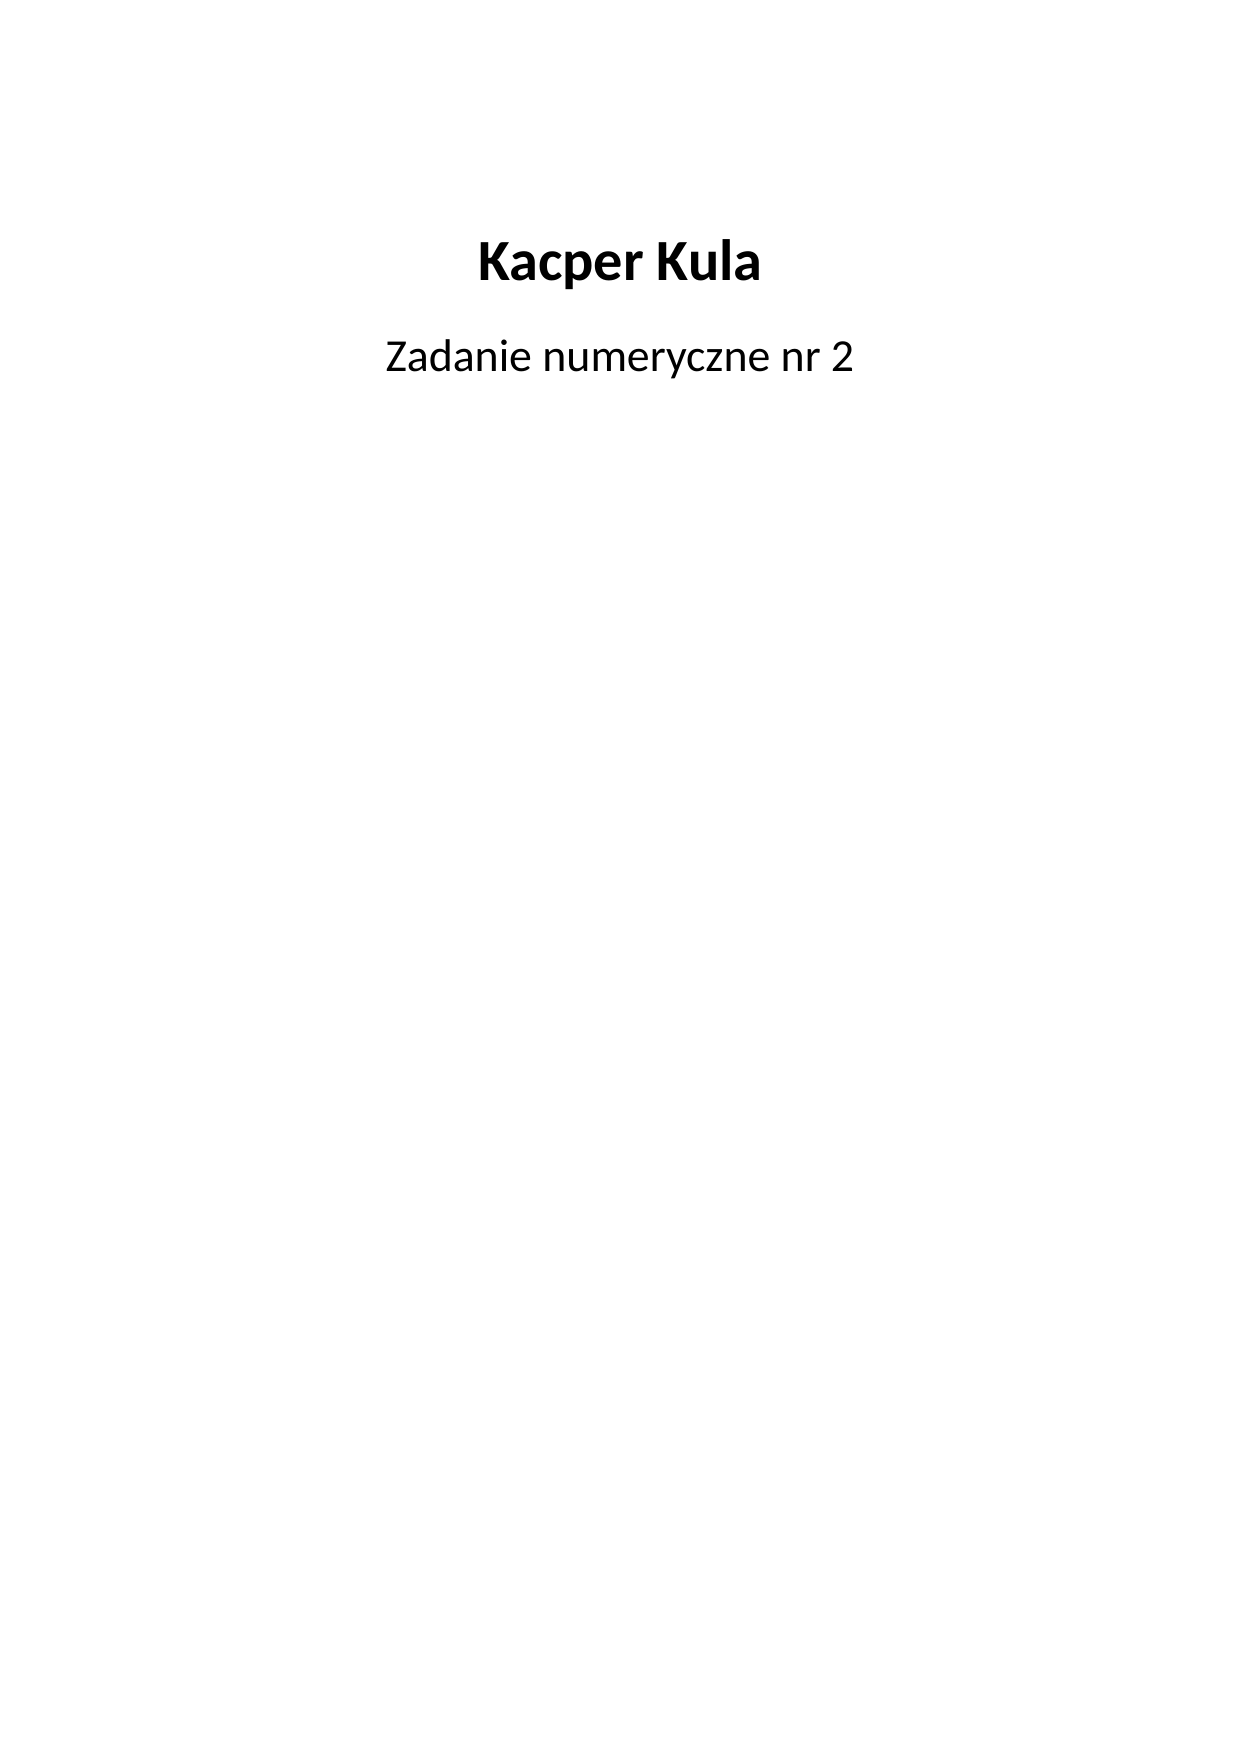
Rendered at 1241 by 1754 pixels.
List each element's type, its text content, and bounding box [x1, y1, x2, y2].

text Zadanie numeryczne nr 2 [118, 327, 1122, 383]
text Kacper Kula [118, 224, 1122, 295]
